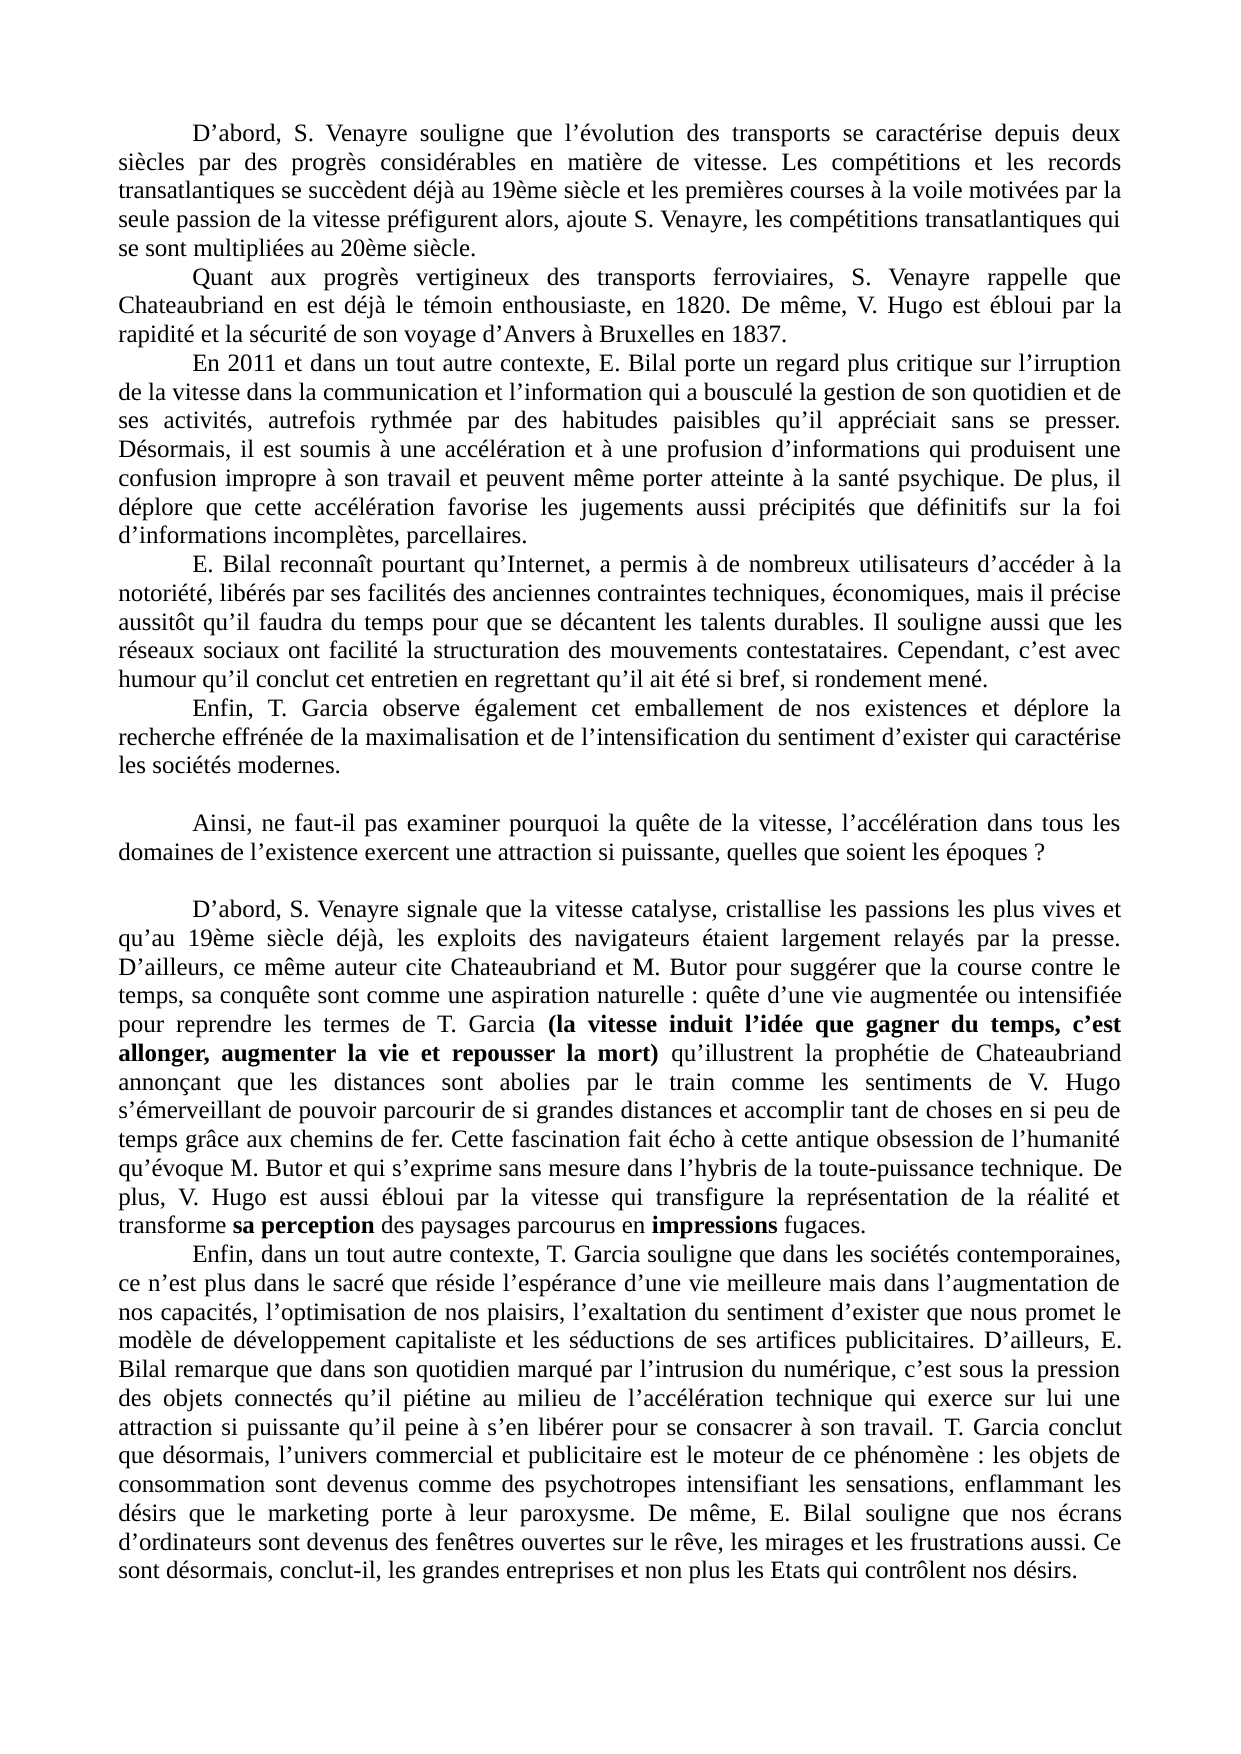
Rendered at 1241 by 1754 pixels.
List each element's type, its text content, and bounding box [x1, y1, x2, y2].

text D’abord, S. Venayre souligne que l’évolution des transports se caractérise depuis deux siècles par des progrès considérables en matière de vitesse. Les compétitions et les records transatlantiques se succèdent déjà au 19ème siècle et les premières courses à la voile motivées par la seule passion de la vitesse préfigurent alors, ajoute S. Venayre, les compétitions transatlantiques qui se sont multipliées au 20ème siècle. [118, 118, 1122, 262]
text En 2011 et dans un tout autre contexte, E. Bilal porte un regard plus critique sur l’irruption de la vitesse dans la communication et l’information qui a bousculé la gestion de son quotidien et de ses activités, autrefois rythmée par des habitudes paisibles qu’il appréciait sans se presser. Désormais, il est soumis à une accélération et à une profusion d’informations qui produisent une confusion impropre à son travail et peuvent même porter atteinte à la santé psychique. De plus, il déplore que cette accélération favorise les jugements aussi précipités que définitifs sur la foi d’informations incomplètes, parcellaires. [118, 348, 1122, 549]
text Enfin, dans un tout autre contexte, T. Garcia souligne que dans les sociétés contemporaines, ce n’est plus dans le sacré que réside l’espérance d’une vie meilleure mais dans l’augmentation de nos capacités, l’optimisation de nos plaisirs, l’exaltation du sentiment d’exister que nous promet le modèle de développement capitaliste et les séductions de ses artifices publicitaires. D’ailleurs, E. Bilal remarque que dans son quotidien marqué par l’intrusion du numérique, c’est sous la pression des objets connectés qu’il piétine au milieu de l’accélération technique qui exerce sur lui une attraction si puissante qu’il peine à s’en libérer pour se consacrer à son travail. T. Garcia conclut que désormais, l’univers commercial et publicitaire est le moteur de ce phénomène : les objets de consommation sont devenus comme des psychotropes intensifiant les sensations, enflammant les désirs que le marketing porte à leur paroxysme. De même, E. Bilal souligne que nos écrans d’ordinateurs sont devenus des fenêtres ouvertes sur le rêve, les mirages et les frustrations aussi. Ce sont désormais, conclut-il, les grandes entreprises et non plus les Etats qui contrôlent nos désirs. [118, 1239, 1122, 1584]
text D’abord, S. Venayre signale que la vitesse catalyse, cristallise les passions les plus vives et qu’au 19ème siècle déjà, les exploits des navigateurs étaient largement relayés par la presse. D’ailleurs, ce même auteur cite Chateaubriand et M. Butor pour suggérer que la course contre le temps, sa conquête sont comme une aspiration naturelle : quête d’une vie augmentée ou intensifiée pour reprendre les termes de T. Garcia (la vitesse induit l’idée que gagner du temps, c’est allonger, augmenter la vie et repousser la mort) qu’illustrent la prophétie de Chateaubriand annonçant que les distances sont abolies par le train comme les sentiments de V. Hugo s’émerveillant de pouvoir parcourir de si grandes distances et accomplir tant de choses en si peu de temps grâce aux chemins de fer. Cette fascination fait écho à cette antique obsession de l’humanité qu’évoque M. Butor et qui s’exprime sans mesure dans l’hybris de la toute-puissance technique. De plus, V. Hugo est aussi ébloui par la vitesse qui transfigure la représentation de la réalité et transforme sa perception des paysages parcourus en impressions fugaces. [118, 894, 1122, 1239]
text Enfin, T. Garcia observe également cet emballement de nos existences et déplore la recherche effrénée de la maximalisation et de l’intensification du sentiment d’exister qui caractérise les sociétés modernes. [118, 693, 1122, 779]
text Ainsi, ne faut-il pas examiner pourquoi la quête de la vitesse, l’accélération dans tous les domaines de l’existence exercent une attraction si puissante, quelles que soient les époques ? [118, 808, 1122, 866]
text Quant aux progrès vertigineux des transports ferroviaires, S. Venayre rappelle que Chateaubriand en est déjà le témoin enthousiaste, en 1820. De même, V. Hugo est ébloui par la rapidité et la sécurité de son voyage d’Anvers à Bruxelles en 1837. [118, 262, 1122, 348]
text E. Bilal reconnaît pourtant qu’Internet, a permis à de nombreux utilisateurs d’accéder à la notoriété, libérés par ses facilités des anciennes contraintes techniques, économiques, mais il précise aussitôt qu’il faudra du temps pour que se décantent les talents durables. Il souligne aussi que les réseaux sociaux ont facilité la structuration des mouvements contestataires. Cependant, c’est avec humour qu’il conclut cet entretien en regrettant qu’il ait été si bref, si rondement mené. [118, 549, 1122, 693]
